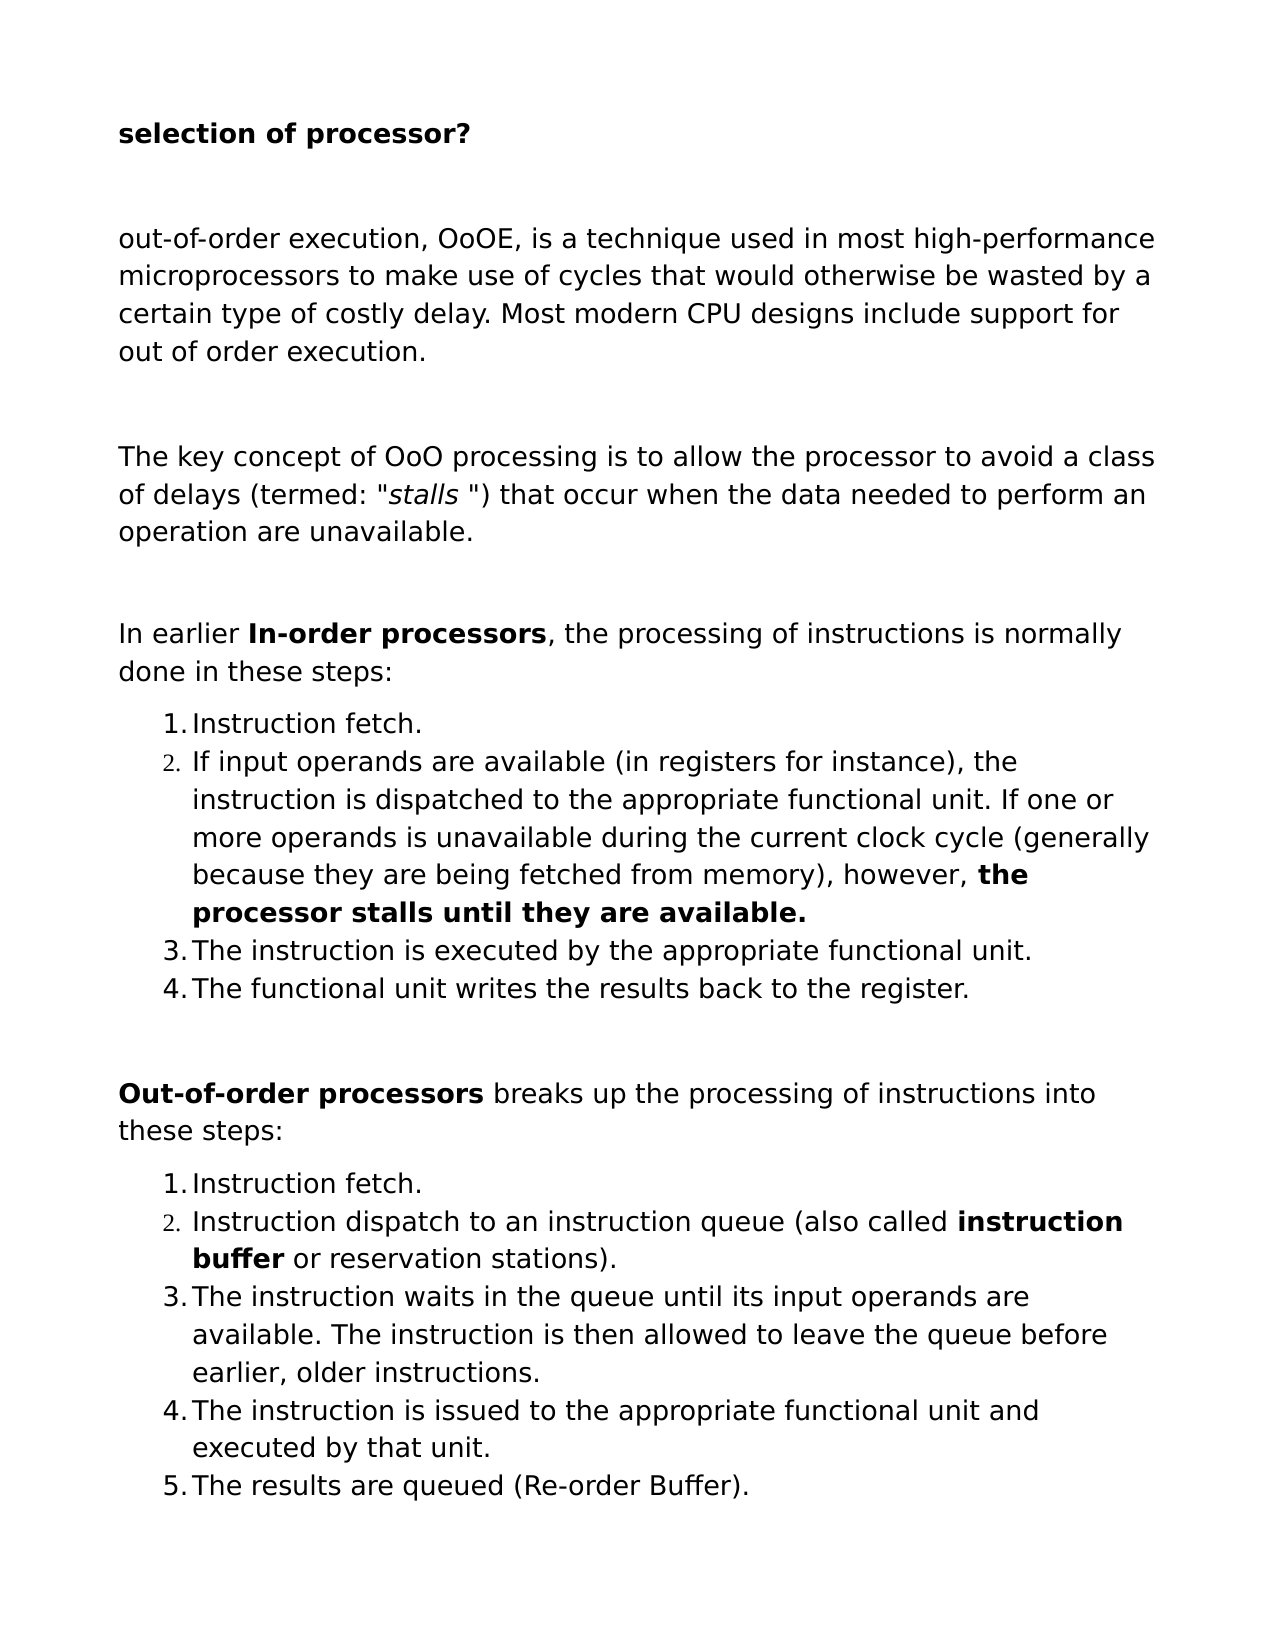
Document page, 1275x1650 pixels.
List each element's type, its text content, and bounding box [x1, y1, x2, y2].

text Out-of-order processors breaks up the processing of instructions into these steps: [118, 1078, 1157, 1147]
list The functional unit writes the results back to the register. [162, 973, 1157, 1005]
text In earlier In-order processors, the processing of instructions is normally done in these steps: [118, 618, 1157, 688]
list Instruction dispatch to an instruction queue (also called instruction buffer or reservation stations). [162, 1206, 1157, 1275]
list The instruction is executed by the appropriate functional unit. [162, 935, 1157, 967]
list The instruction waits in the queue until its input operands are available. The instruction is then allowed to leave the queue before earlier, older instructions. [162, 1282, 1157, 1389]
text The key concept of OoO processing is to allow the processor to avoid a class of delays (termed: "stalls ") that occur when the data needed to perform an operation are unavailable. [118, 441, 1157, 548]
list If input operands are available (in registers for instance), the instruction is dispatched to the appropriate functional unit. If one or more operands is unavailable during the current clock cycle (generally because they are being fetched from memory), however, the processor stalls until they are available. [162, 746, 1157, 929]
text selection of processor? [118, 118, 1157, 150]
list Instruction fetch. [162, 1168, 1157, 1200]
text out-of-order execution, OoOE, is a technique used in most high-performance microprocessors to make use of cycles that would otherwise be wasted by a certain type of costly delay. Most modern CPU designs include support for out of order execution. [118, 223, 1157, 368]
list The instruction is issued to the appropriate functional unit and executed by that unit. [162, 1395, 1157, 1464]
list The results are queued (Re-order Buffer). [162, 1471, 1157, 1502]
list Instruction fetch. [162, 708, 1157, 740]
